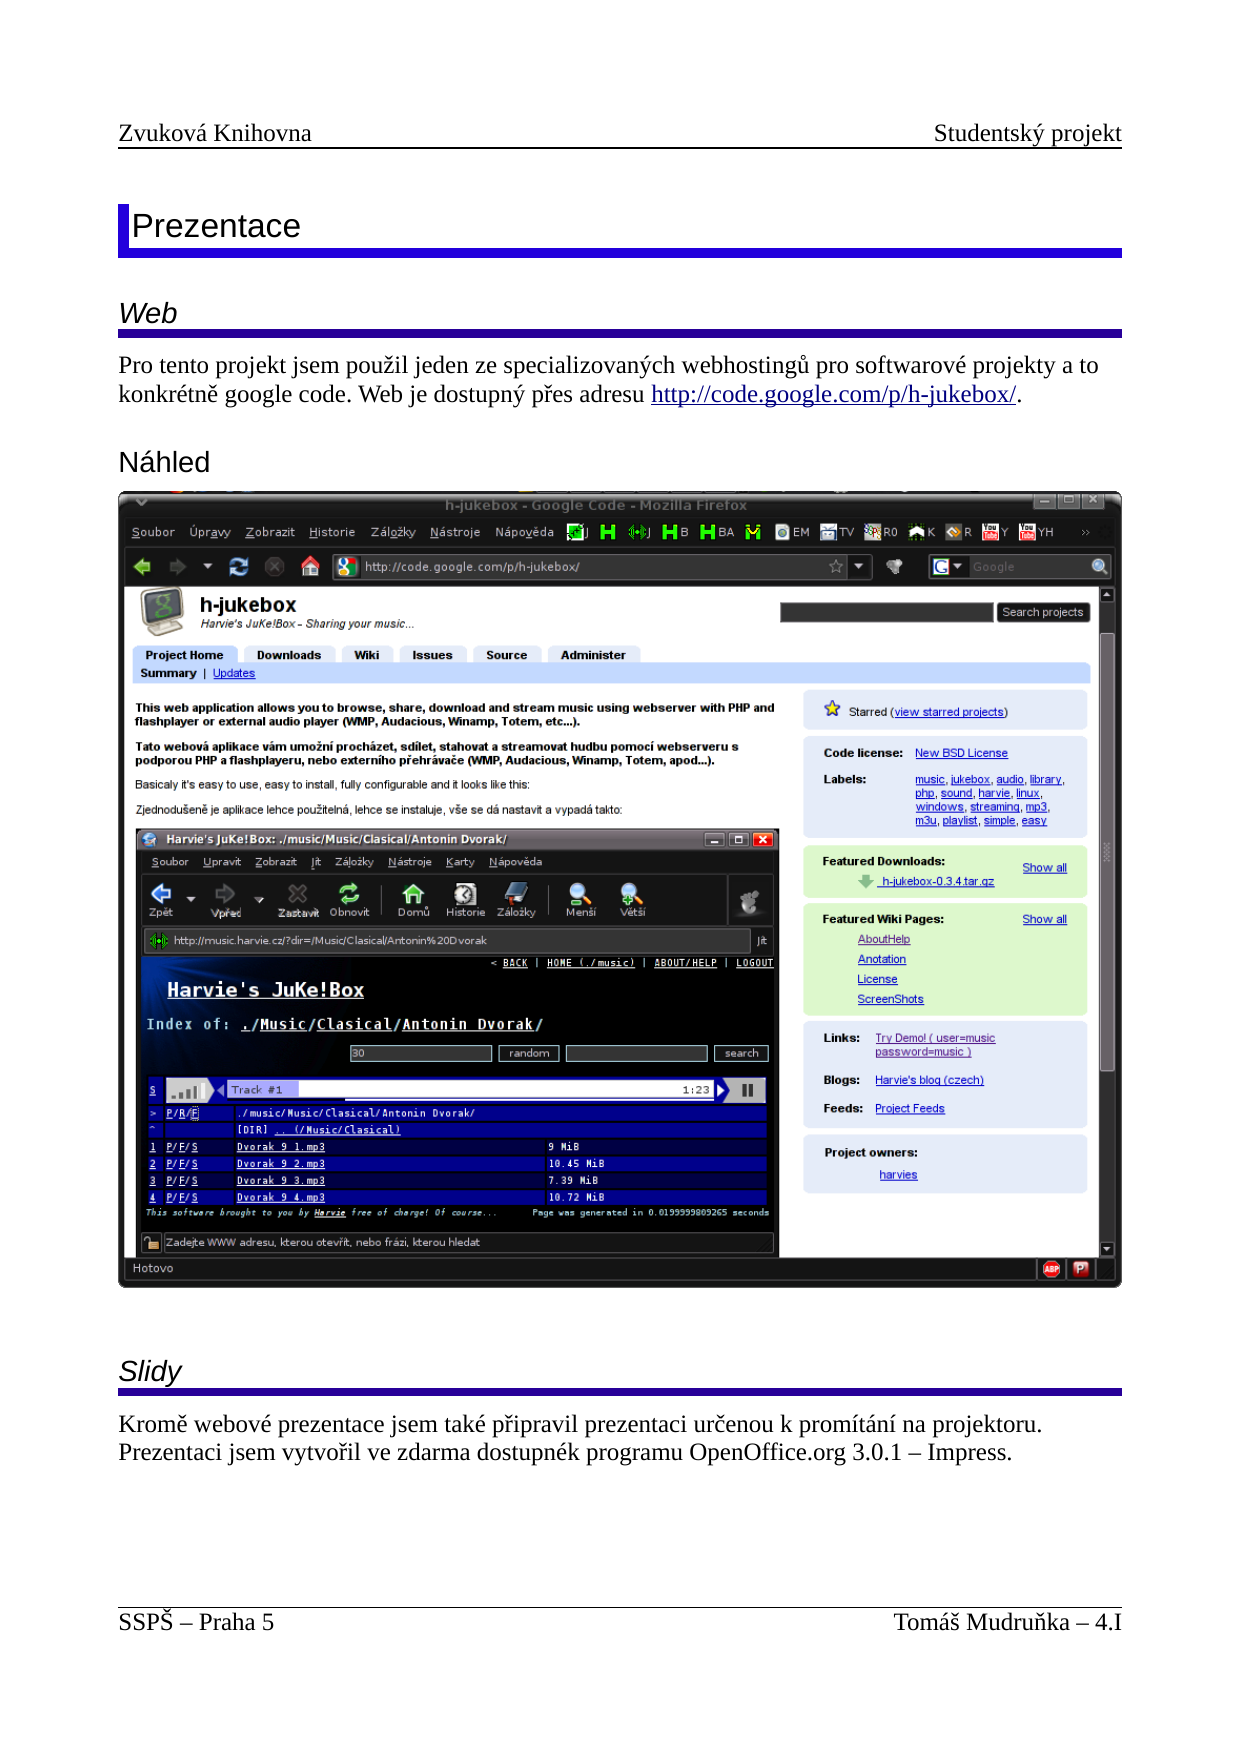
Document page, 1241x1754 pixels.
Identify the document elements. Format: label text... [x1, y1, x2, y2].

text Kromě webové prezentace jsem také připravil prezentaci určenou k promítání na projektoru. Prezentaci jsem vytvořil ve zdarma dostupnék programu OpenOffice.org 3.0.1 – Impress. [118, 1409, 1122, 1466]
subtitle Slidy [118, 1354, 1122, 1388]
subtitle Web [118, 296, 1122, 329]
subtitle Prezentace [118, 203, 1122, 248]
picture [118, 491, 1122, 1288]
text Pro tento projekt jsem použil jeden ze specializovaných webhostingů pro softwarové projekty a to konkrétně google code. Web je dostupný přes adresu http://code.google.com/p/h-jukebox/. [118, 350, 1122, 408]
subtitle Náhled [118, 445, 1122, 479]
